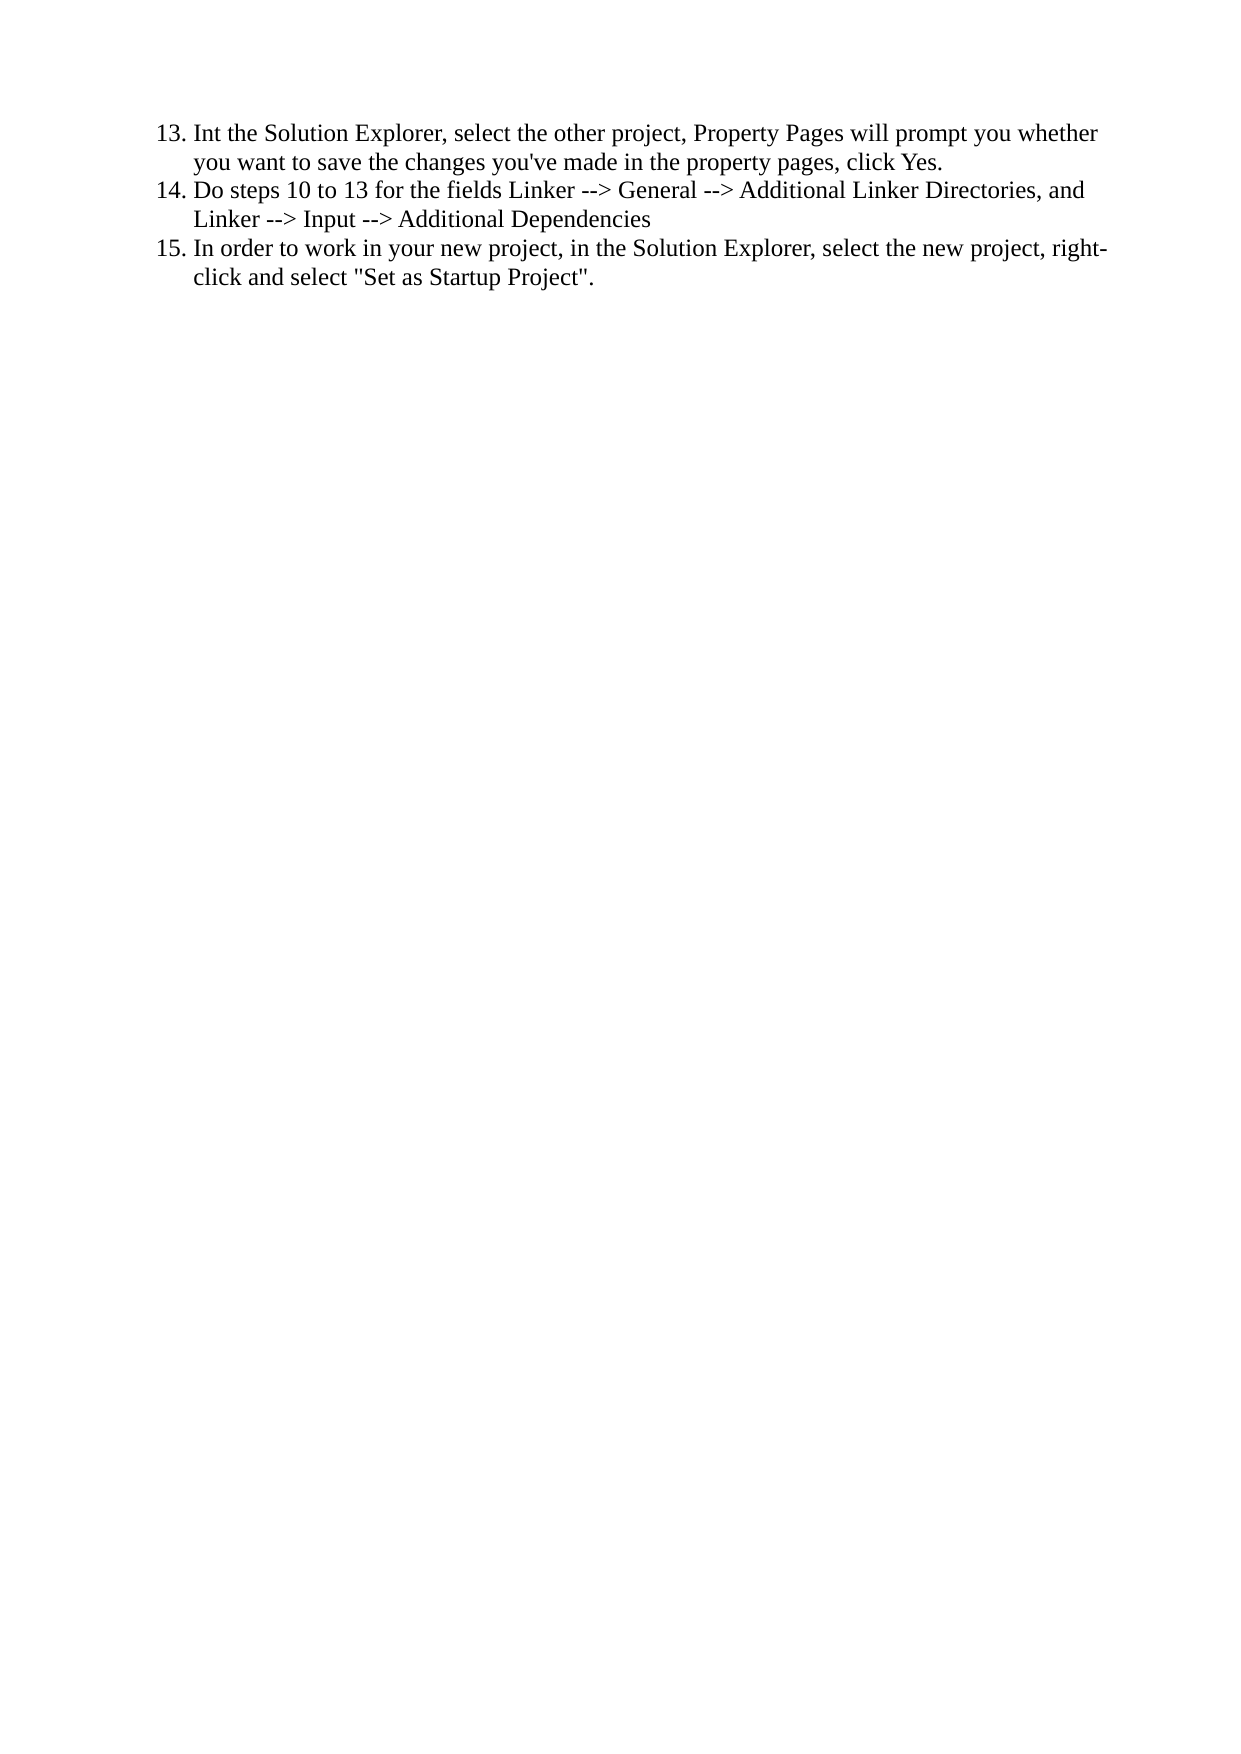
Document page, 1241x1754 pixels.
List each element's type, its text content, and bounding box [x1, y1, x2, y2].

list Do steps 10 to 13 for the fields Linker --> General --> Additional Linker Directories, and Linker --> Input --> Additional Dependencies [156, 176, 1122, 233]
list Int the Solution Explorer, select the other project, Property Pages will prompt you whether you want to save the changes you've made in the property pages, click Yes. [156, 118, 1122, 176]
list In order to work in your new project, in the Solution Explorer, select the new project, right-click and select "Set as Startup Project". [156, 233, 1122, 291]
